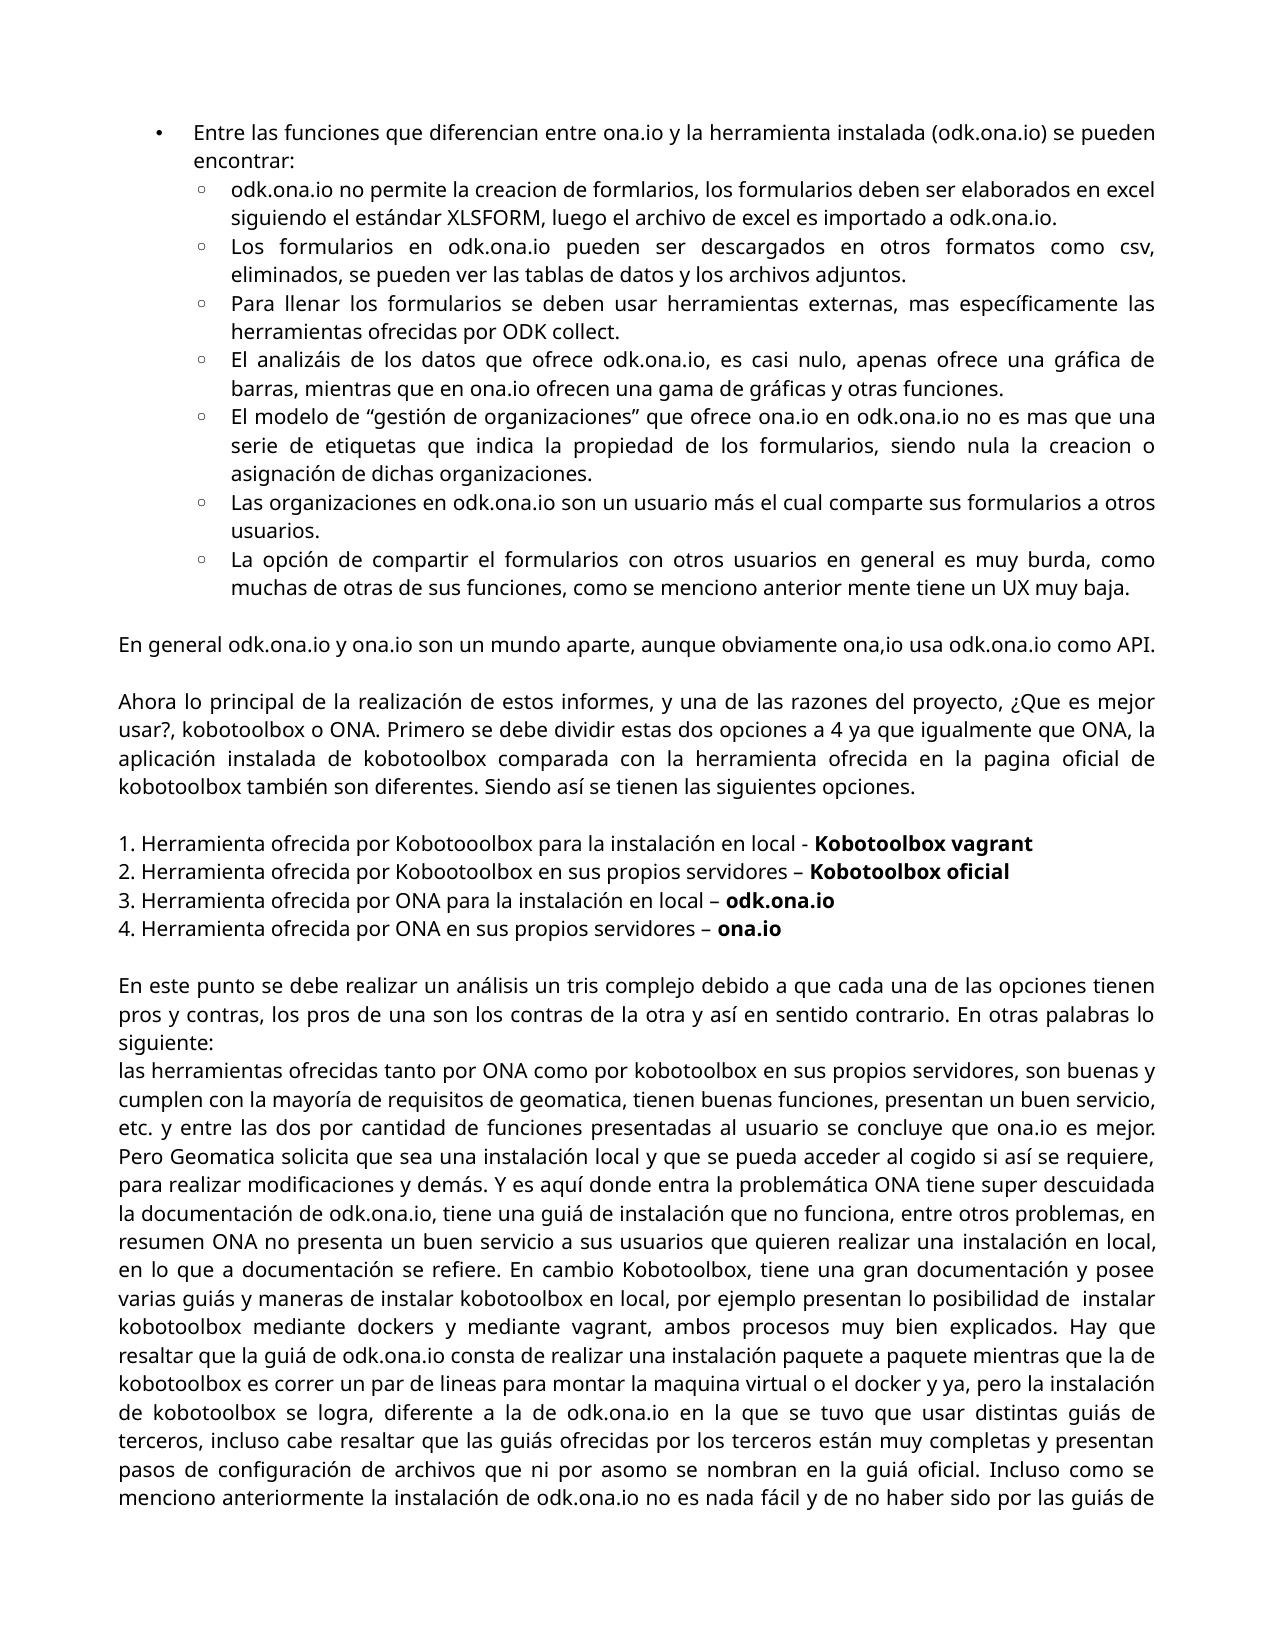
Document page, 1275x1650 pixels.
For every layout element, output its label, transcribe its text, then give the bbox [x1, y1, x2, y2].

text las herramientas ofrecidas tanto por ONA como por kobotoolbox en sus propios servidores, son buenas y cumplen con la mayoría de requisitos de geomatica, tienen buenas funciones, presentan un buen servicio, etc. y entre las dos por cantidad de funciones presentadas al usuario se concluye que ona.io es mejor. Pero Geomatica solicita que sea una instalación local y que se pueda acceder al cogido si así se requiere, para realizar modificaciones y demás. Y es aquí donde entra la problemática ONA tiene super descuidada la documentación de odk.ona.io, tiene una guiá de instalación que no funciona, entre otros problemas, en resumen ONA no presenta un buen servicio a sus usuarios que quieren realizar una instalación en local, en lo que a documentación se refiere. En cambio Kobotoolbox, tiene una gran documentación y posee varias guiás y maneras de instalar kobotoolbox en local, por ejemplo presentan lo posibilidad de instalar kobotoolbox mediante dockers y mediante vagrant, ambos procesos muy bien explicados. Hay que resaltar que la guiá de odk.ona.io consta de realizar una instalación paquete a paquete mientras que la de kobotoolbox es correr un par de lineas para montar la maquina virtual o el docker y ya, pero la instalación de kobotoolbox se logra, diferente a la de odk.ona.io en la que se tuvo que usar distintas guiás de terceros, incluso cabe resaltar que las guiás ofrecidas por los terceros están muy completas y presentan pasos de configuración de archivos que ni por asomo se nombran en la guiá oficial. Incluso como se menciono anteriormente la instalación de odk.ona.io no es nada fácil y de no haber sido por las guiás de [118, 1057, 1157, 1512]
list odk.ona.io no permite la creacion de formlarios, los formularios deben ser elaborados en excel siguiendo el estándar XLSFORM, luego el archivo de excel es importado a odk.ona.io. [193, 175, 1157, 232]
list El modelo de “gestión de organizaciones” que ofrece ona.io en odk.ona.io no es mas que una serie de etiquetas que indica la propiedad de los formularios, siendo nula la creacion o asignación de dichas organizaciones. [193, 402, 1157, 488]
text 4. Herramienta ofrecida por ONA en sus propios servidores – ona.io [118, 914, 1157, 943]
list El analizáis de los datos que ofrece odk.ona.io, es casi nulo, apenas ofrece una gráfica de barras, mientras que en ona.io ofrecen una gama de gráficas y otras funciones. [193, 346, 1157, 402]
text 2. Herramienta ofrecida por Kobootoolbox en sus propios servidores – Kobotoolbox oficial [118, 857, 1157, 886]
text Ahora lo principal de la realización de estos informes, y una de las razones del proyecto, ¿Que es mejor usar?, kobotoolbox o ONA. Primero se debe dividir estas dos opciones a 4 ya que igualmente que ONA, la aplicación instalada de kobotoolbox comparada con la herramienta ofrecida en la pagina oficial de kobotoolbox también son diferentes. Siendo así se tienen las siguientes opciones. [118, 687, 1157, 801]
text En general odk.ona.io y ona.io son un mundo aparte, aunque obviamente ona,io usa odk.ona.io como API. [118, 630, 1157, 658]
list La opción de compartir el formularios con otros usuarios en general es muy burda, como muchas de otras de sus funciones, como se menciono anterior mente tiene un UX muy baja. [193, 545, 1157, 602]
text 3. Herramienta ofrecida por ONA para la instalación en local – odk.ona.io [118, 886, 1157, 914]
text En este punto se debe realizar un análisis un tris complejo debido a que cada una de las opciones tienen pros y contras, los pros de una son los contras de la otra y así en sentido contrario. En otras palabras lo siguiente: [118, 971, 1157, 1057]
text 1. Herramienta ofrecida por Kobotooolbox para la instalación en local - Kobotoolbox vagrant [118, 829, 1157, 857]
list Para llenar los formularios se deben usar herramientas externas, mas específicamente las herramientas ofrecidas por ODK collect. [193, 289, 1157, 346]
list Las organizaciones en odk.ona.io son un usuario más el cual comparte sus formularios a otros usuarios. [193, 488, 1157, 545]
list Entre las funciones que diferencian entre ona.io y la herramienta instalada (odk.ona.io) se pueden encontrar: [156, 118, 1157, 175]
list Los formularios en odk.ona.io pueden ser descargados en otros formatos como csv, eliminados, se pueden ver las tablas de datos y los archivos adjuntos. [193, 232, 1157, 289]
